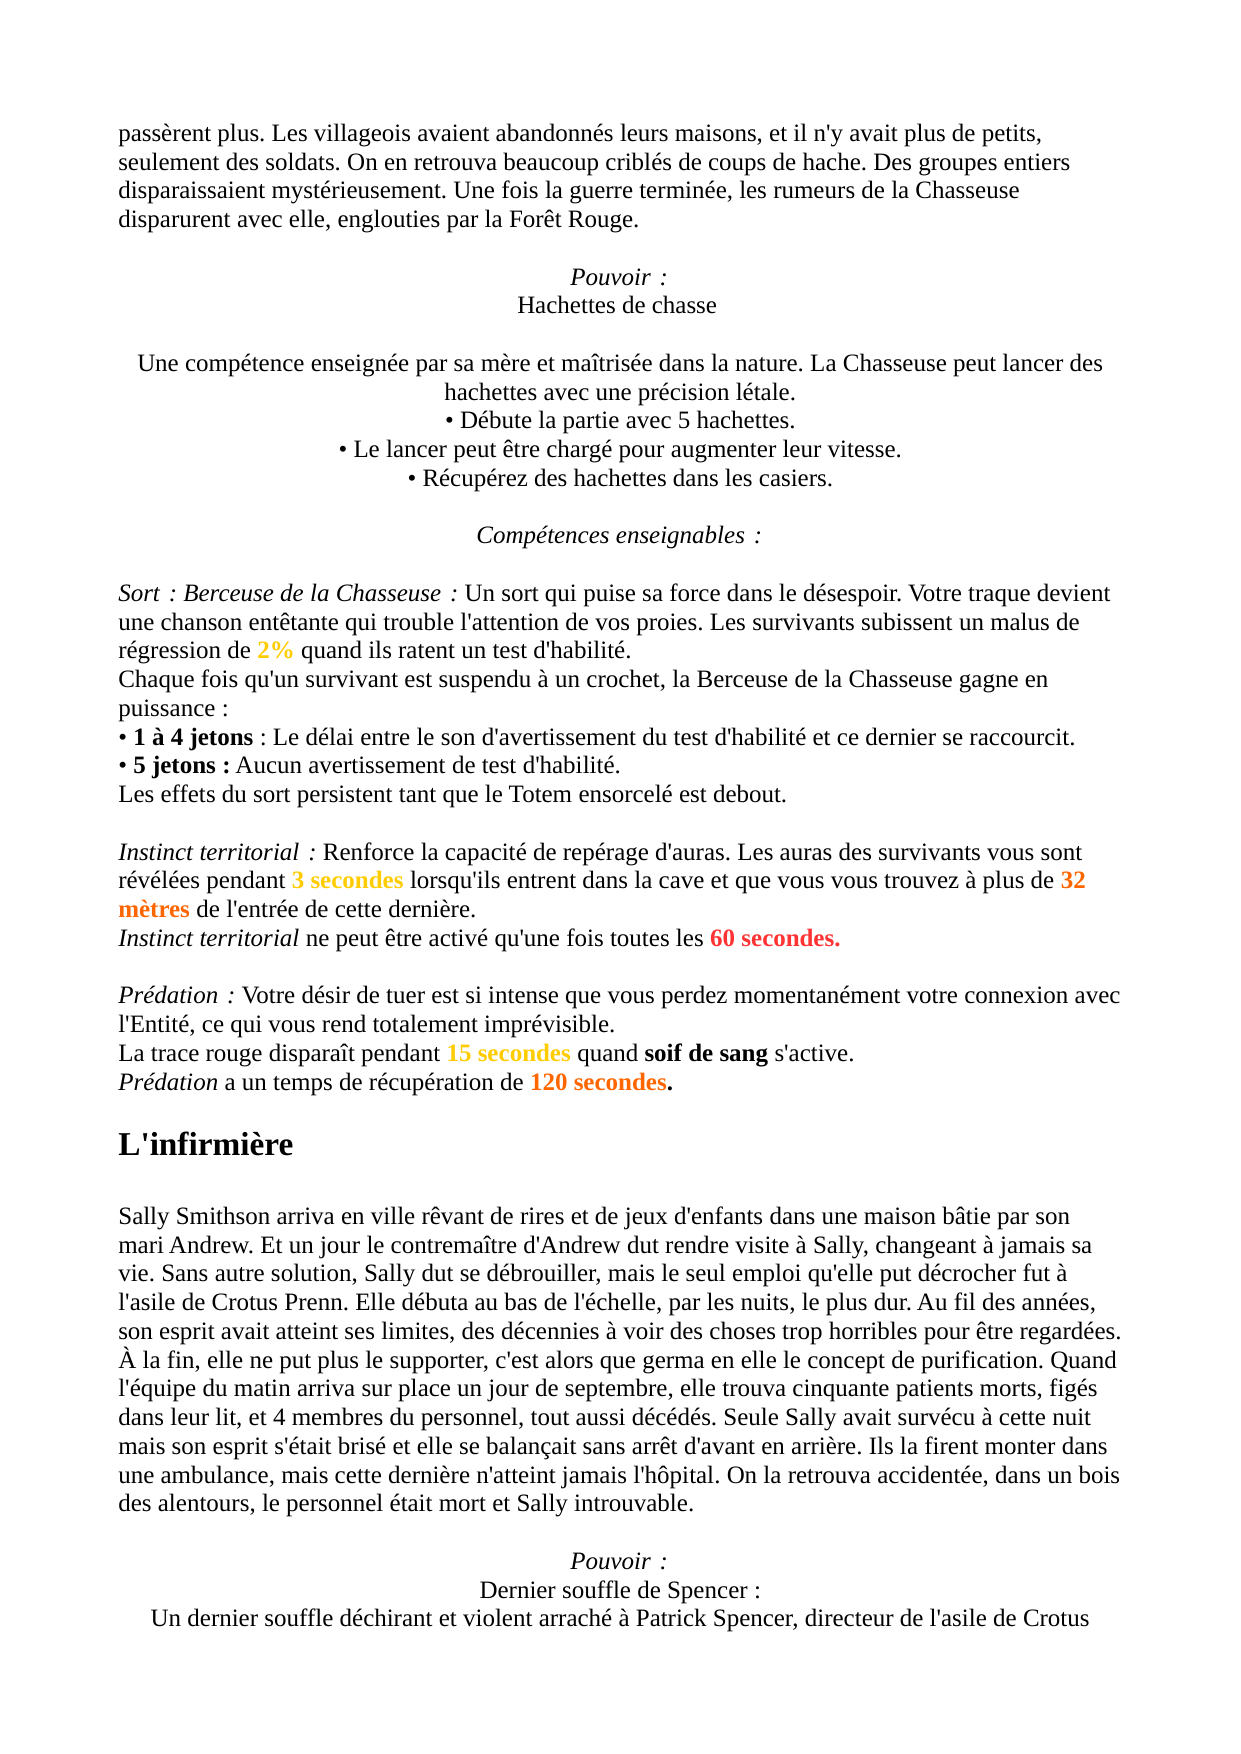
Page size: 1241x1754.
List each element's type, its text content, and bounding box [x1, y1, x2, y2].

text • Récupérez des hachettes dans les casiers. [118, 463, 1122, 492]
text Prédation : Votre désir de tuer est si intense que vous perdez momentanément votre connexion avec l'Entité, ce qui vous rend totalement imprévisible. [118, 981, 1122, 1038]
text Prédation a un temps de récupération de 120 secondes. [118, 1067, 1122, 1096]
text L'infirmière [118, 1124, 1122, 1163]
text Sort : Berceuse de la Chasseuse : Un sort qui puise sa force dans le désespoir. Votre traque devient une chanson entêtante qui trouble l'attention de vos proies. Les survivants subissent un malus de régression de 2% quand ils ratent un test d'habilité. [118, 578, 1122, 664]
text passèrent plus. Les villageois avaient abandonnés leurs maisons, et il n'y avait plus de petits, seulement des soldats. On en retrouva beaucoup criblés de coups de hache. Des groupes entiers disparaissaient mystérieusement. Une fois la guerre terminée, les rumeurs de la Chasseuse disparurent avec elle, englouties par la Forêt Rouge. [118, 118, 1122, 233]
text Hachettes de chasse [118, 291, 1122, 319]
text • Débute la partie avec 5 hachettes. [118, 406, 1122, 434]
text Sally Smithson arriva en ville rêvant de rires et de jeux d'enfants dans une maison bâtie par son mari Andrew. Et un jour le contremaître d'Andrew dut rendre visite à Sally, changeant à jamais sa vie. Sans autre solution, Sally dut se débrouiller, mais le seul emploi qu'elle put décrocher fut à l'asile de Crotus Prenn. Elle débuta au bas de l'échelle, par les nuits, le plus dur. Au fil des années, son esprit avait atteint ses limites, des décennies à voir des choses trop horribles pour être regardées. À la fin, elle ne put plus le supporter, c'est alors que germa en elle le concept de purification. Quand l'équipe du matin arriva sur place un jour de septembre, elle trouva cinquante patients morts, figés dans leur lit, et 4 membres du personnel, tout aussi décédés. Seule Sally avait survécu à cette nuit mais son esprit s'était brisé et elle se balançait sans arrêt d'avant en arrière. Ils la firent monter dans une ambulance, mais cette dernière n'atteint jamais l'hôpital. On la retrouva accidentée, dans un bois des alentours, le personnel était mort et Sally introuvable. [118, 1201, 1122, 1517]
text Les effets du sort persistent tant que le Totem ensorcelé est debout. [118, 779, 1122, 808]
text • 5 jetons : Aucun avertissement de test d'habilité. [118, 751, 1122, 779]
text Chaque fois qu'un survivant est suspendu à un crochet, la Berceuse de la Chasseuse gagne en puissance : [118, 664, 1122, 722]
text Pouvoir : [118, 262, 1122, 291]
text Pouvoir : [118, 1546, 1122, 1575]
text • Le lancer peut être chargé pour augmenter leur vitesse. [118, 434, 1122, 463]
text La trace rouge disparaît pendant 15 secondes quand soif de sang s'active. [118, 1038, 1122, 1067]
text Dernier souffle de Spencer : [118, 1575, 1122, 1603]
text Un dernier souffle déchirant et violent arraché à Patrick Spencer, directeur de l'asile de Crotus [118, 1603, 1122, 1632]
text Instinct territorial ne peut être activé qu'une fois toutes les 60 secondes. [118, 923, 1122, 952]
text Une compétence enseignée par sa mère et maîtrisée dans la nature. La Chasseuse peut lancer des hachettes avec une précision létale. [118, 348, 1122, 406]
text Instinct territorial : Renforce la capacité de repérage d'auras. Les auras des survivants vous sont révélées pendant 3 secondes lorsqu'ils entrent dans la cave et que vous vous trouvez à plus de 32 mètres de l'entrée de cette dernière. [118, 837, 1122, 923]
text Compétences enseignables : [118, 521, 1122, 549]
text • 1 à 4 jetons : Le délai entre le son d'avertissement du test d'habilité et ce dernier se raccourcit. [118, 722, 1122, 751]
